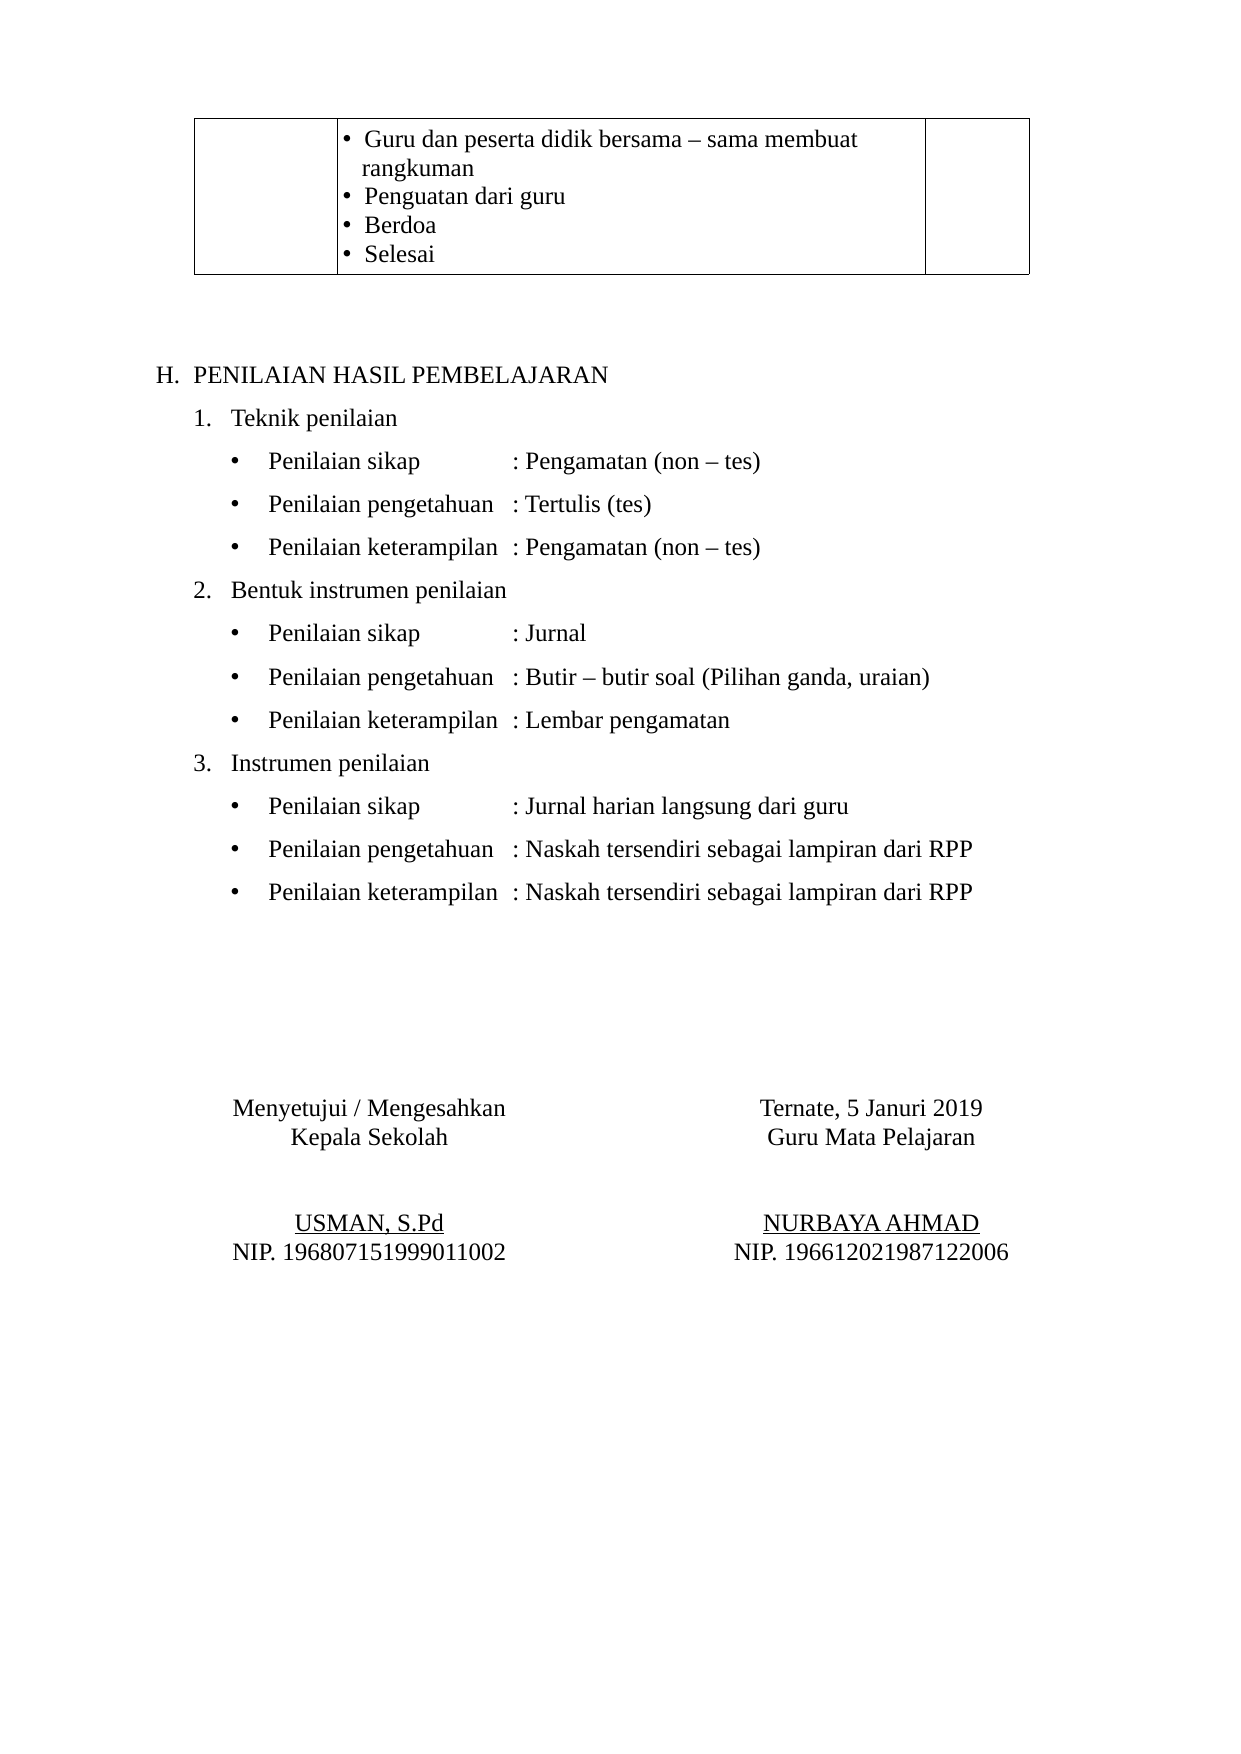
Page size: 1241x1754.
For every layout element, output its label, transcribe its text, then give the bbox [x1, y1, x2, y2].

list Penilaian pengetahuan : Butir – butir soal (Pilihan ganda, uraian) [231, 662, 1122, 690]
table_header Menyetujui / Mengesahkan Kepala Sekolah USMAN, S.Pd NIP. 196807151999011002 [118, 1093, 620, 1265]
list Penilaian keterampilan : Naskah tersendiri sebagai lampiran dari RPP [231, 877, 1122, 906]
table_cell Bertanya jawab tentang materi yang telah dipelajari Guru dan peserta didik bersama – sama membuat rangkuman Penguatan dari guru Berdoa Selesai [338, 119, 925, 273]
list Penilaian sikap : Jurnal harian langsung dari guru [231, 791, 1122, 820]
table_cell [926, 119, 1029, 273]
list Penilaian pengetahuan : Naskah tersendiri sebagai lampiran dari RPP [231, 834, 1122, 863]
table_header Ternate, 5 Januri 2019 Guru Mata Pelajaran NURBAYA AHMAD NIP. 196612021987122006 [620, 1093, 1122, 1265]
list Penilaian keterampilan : Pengamatan (non – tes) [231, 532, 1122, 561]
list Penilaian sikap : Pengamatan (non – tes) [231, 446, 1122, 475]
list PENILAIAN HASIL PEMBELAJARAN [156, 360, 1122, 388]
list Bentuk instrumen penilaian [193, 575, 1122, 604]
list Penilaian sikap : Jurnal [231, 618, 1122, 647]
list Teknik penilaian [193, 403, 1122, 432]
list Penilaian keterampilan : Lembar pengamatan [231, 705, 1122, 733]
list Penilaian pengetahuan : Tertulis (tes) [231, 489, 1122, 518]
list Instrumen penilaian [193, 748, 1122, 777]
table_cell [195, 119, 337, 273]
